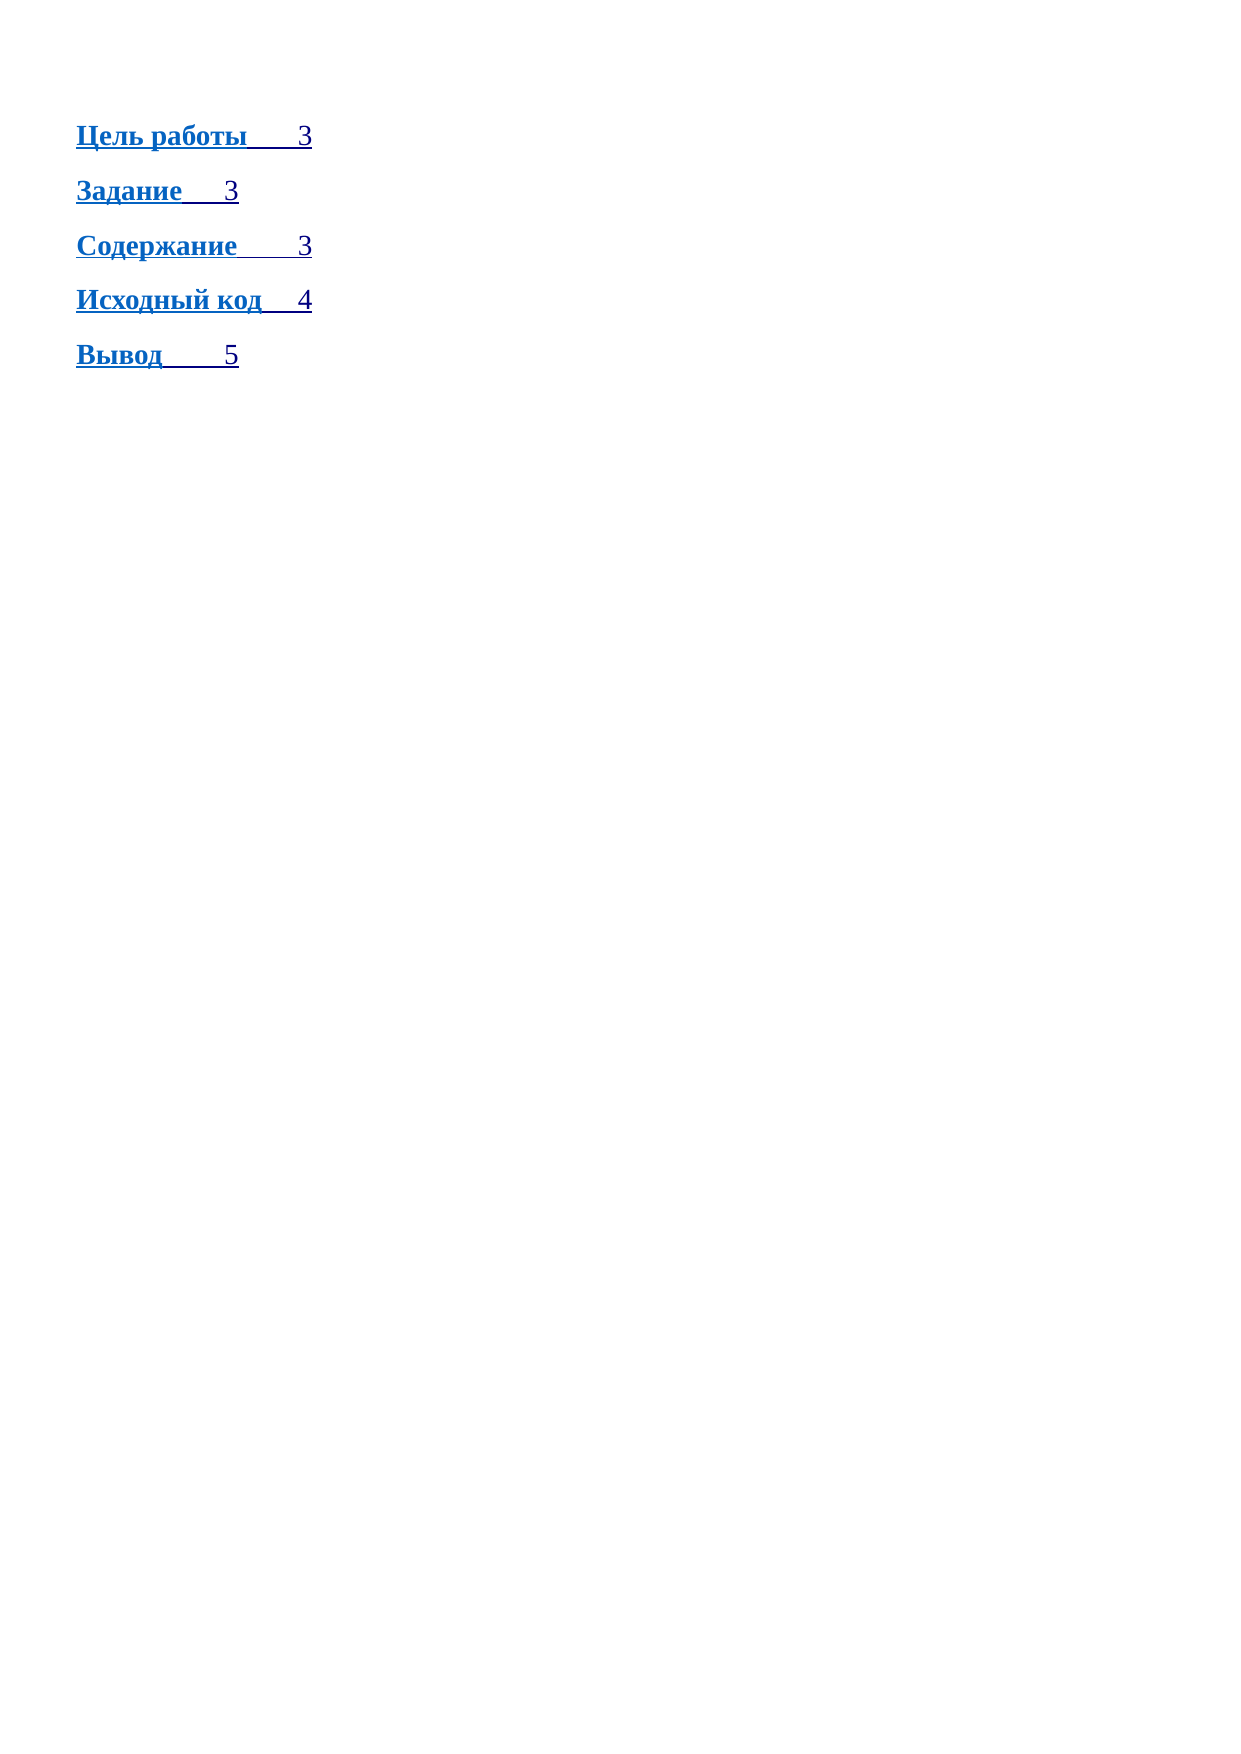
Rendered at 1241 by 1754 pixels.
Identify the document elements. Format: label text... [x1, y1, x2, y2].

text Вывод 5 [76, 337, 1157, 371]
text Цель работы 3 [76, 118, 1157, 152]
text Задание 3 [76, 173, 1157, 206]
text Содержание 3 [76, 228, 1157, 261]
text Исходный код 4 [76, 282, 1157, 316]
